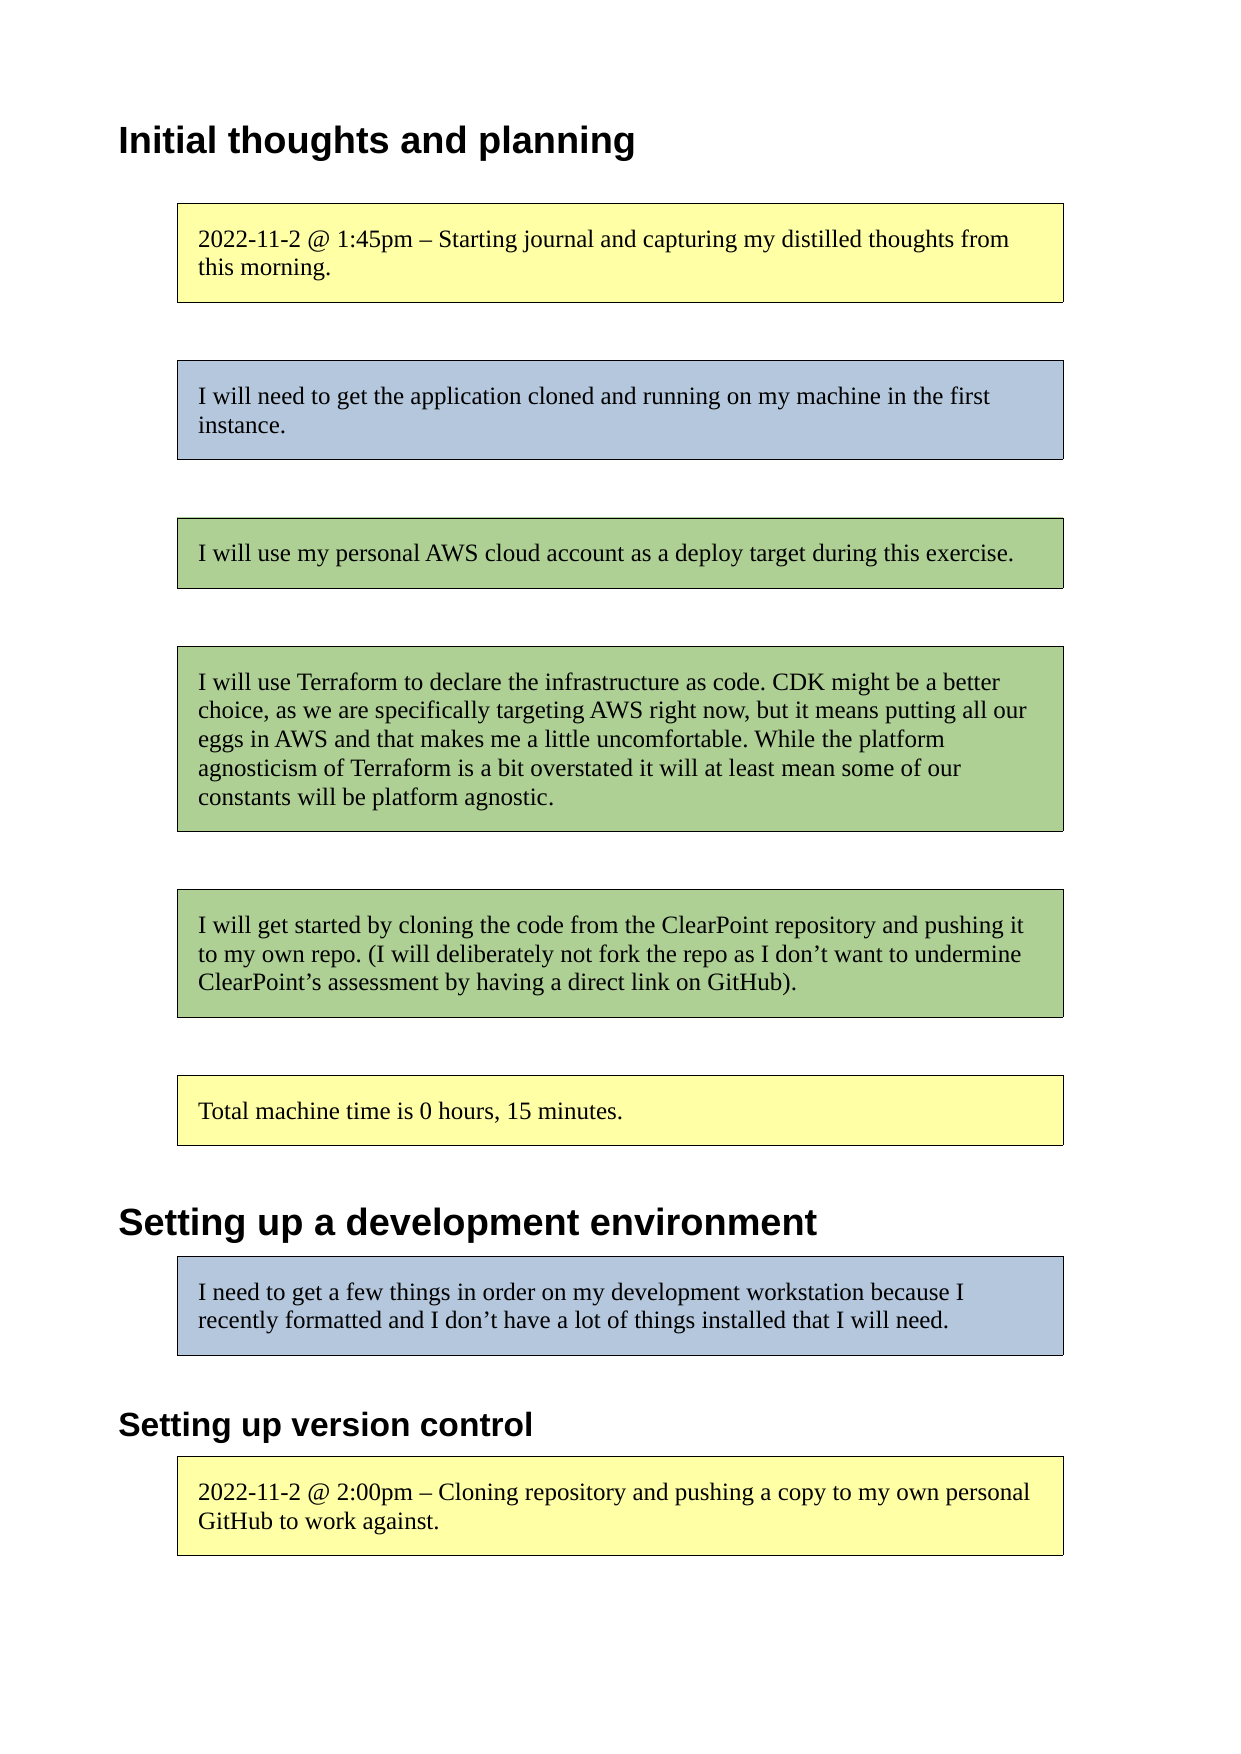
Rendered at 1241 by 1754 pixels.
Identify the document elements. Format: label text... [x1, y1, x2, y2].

text I will use my personal AWS cloud account as a deploy target during this exercise. [178, 519, 1063, 588]
text Total machine time is 0 hours, 15 minutes. [178, 1076, 1063, 1145]
text I will get started by cloning the code from the ClearPoint repository and pushing it to my own repo. (I will deliberately not fork the repo as I don’t want to undermine ClearPoint’s assessment by having a direct link on GitHub). [178, 890, 1063, 1017]
text 2022-11-2 @ 2:00pm – Cloning repository and pushing a copy to my own personal GitHub to work against. [178, 1457, 1063, 1555]
text 2022-11-2 @ 1:45pm – Starting journal and capturing my distilled thoughts from this morning. [178, 204, 1063, 302]
subtitle Setting up a development environment [118, 1200, 1122, 1243]
text I will need to get the application cloned and running on my machine in the first instance. [178, 361, 1063, 459]
text I will use Terraform to declare the infrastructure as code. CDK might be a better choice, as we are specifically targeting AWS right now, but it means putting all our eggs in AWS and that makes me a little uncomfortable. While the platform agnosticism of Terraform is a bit overstated it will at least mean some of our constants will be platform agnostic. [178, 647, 1063, 831]
subtitle Initial thoughts and planning [118, 118, 1122, 162]
subtitle Setting up version control [118, 1405, 1122, 1444]
text I need to get a few things in order on my development workstation because I recently formatted and I don’t have a lot of things installed that I will need. [178, 1257, 1063, 1355]
